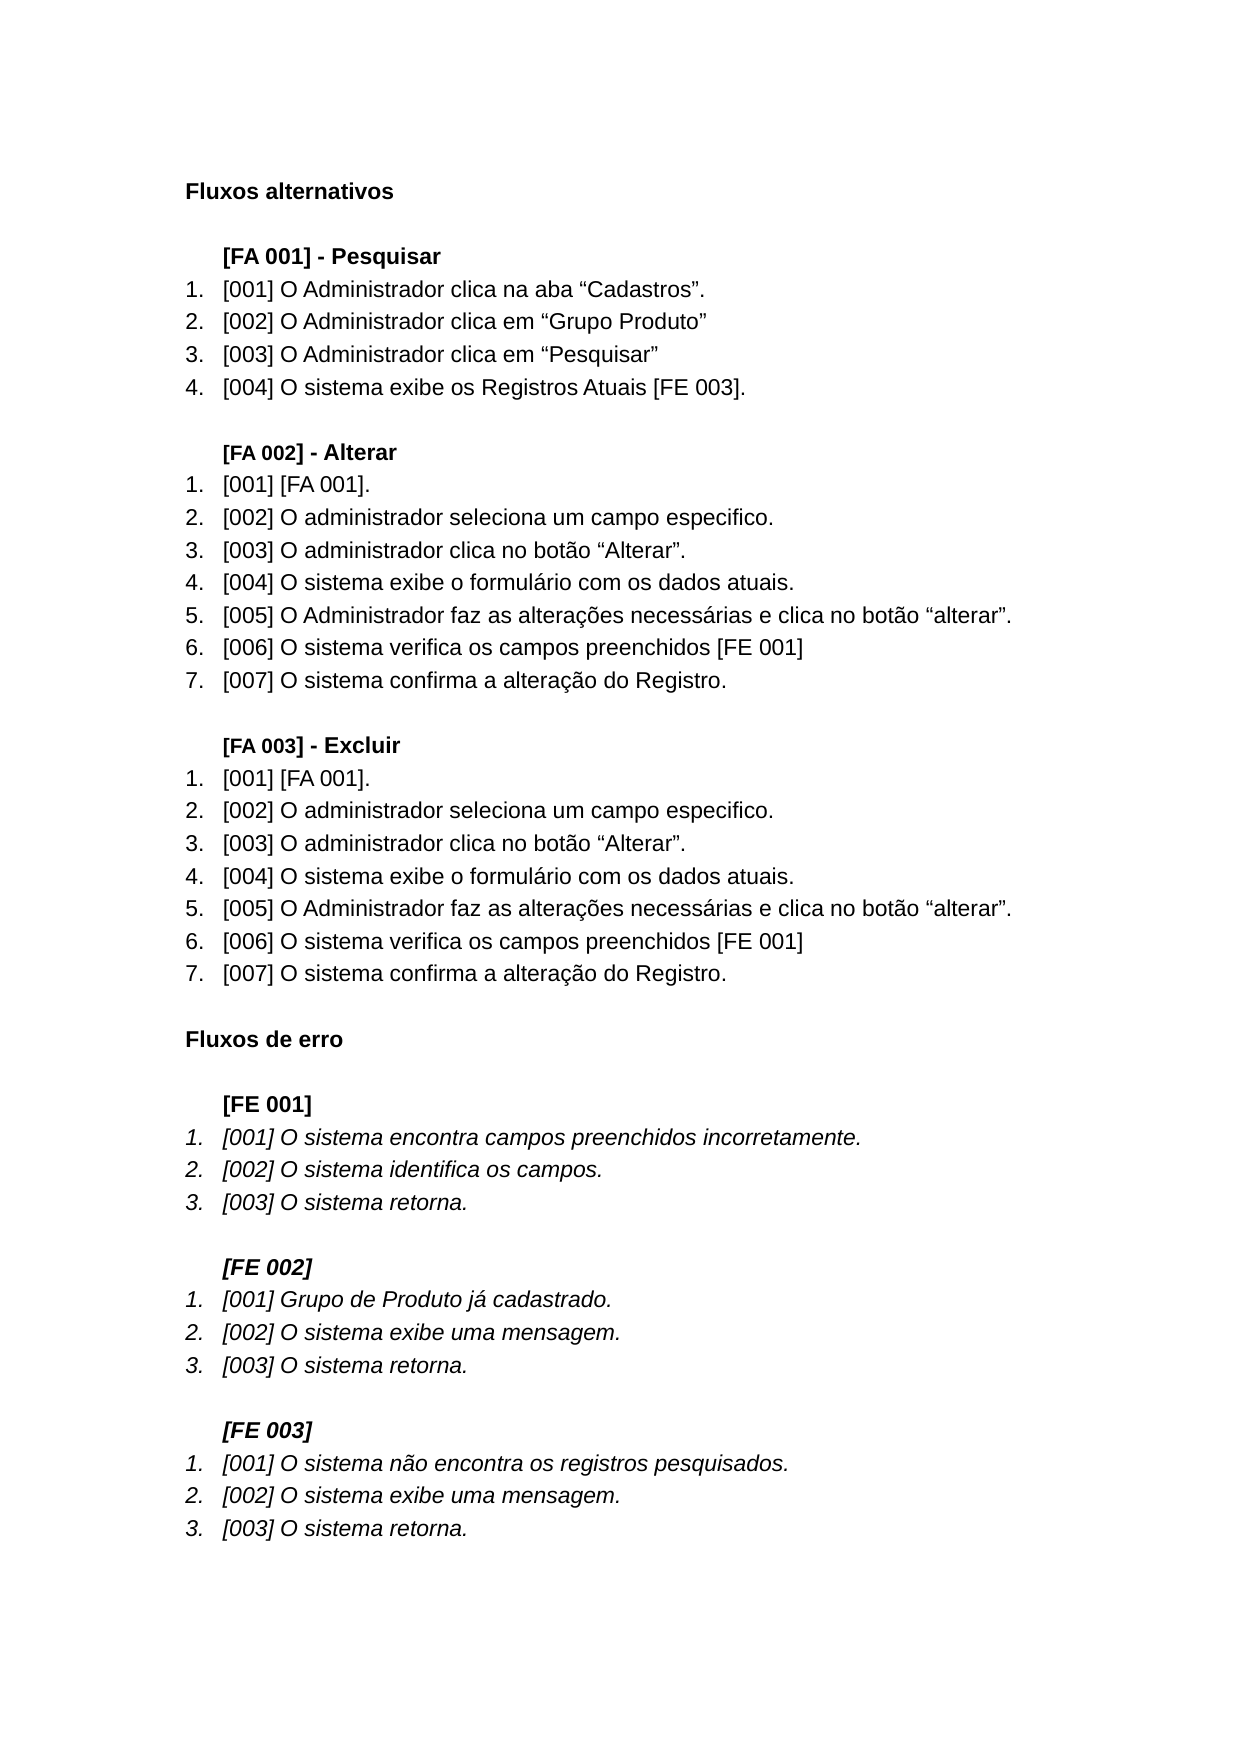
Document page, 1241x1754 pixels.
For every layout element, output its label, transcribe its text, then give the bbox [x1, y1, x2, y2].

list [001] O sistema encontra campos preenchidos incorretamente. [185, 1123, 1092, 1150]
text [FA 001] - Pesquisar [223, 243, 1092, 269]
list [003] O sistema retorna. [185, 1189, 1092, 1215]
list [001] O Administrador clica na aba “Cadastros”. [185, 276, 1092, 302]
list [006] O sistema verifica os campos preenchidos [FE 001] [185, 928, 1092, 954]
list [004] O sistema exibe o formulário com os dados atuais. [185, 863, 1092, 889]
list [002] O sistema exibe uma mensagem. [185, 1319, 1092, 1345]
list [001] O sistema não encontra os registros pesquisados. [185, 1449, 1092, 1476]
text [FE 003] [223, 1417, 1092, 1443]
list [007] O sistema confirma a alteração do Registro. [185, 667, 1092, 693]
list [002] O sistema exibe uma mensagem. [185, 1482, 1092, 1508]
text [FE 002] [223, 1254, 1092, 1280]
text Fluxos de erro [185, 1026, 1092, 1052]
text Fluxos alternativos [185, 178, 1092, 204]
list [005] O Administrador faz as alterações necessárias e clica no botão “alterar”. [185, 895, 1092, 922]
list [001] [FA 001]. [185, 765, 1092, 791]
list [003] O Administrador clica em “Pesquisar” [185, 341, 1092, 367]
list [004] O sistema exibe o formulário com os dados atuais. [185, 569, 1092, 596]
list [007] O sistema confirma a alteração do Registro. [185, 960, 1092, 987]
text [FA 003] - Excluir [148, 732, 1092, 758]
list [005] O Administrador faz as alterações necessárias e clica no botão “alterar”. [185, 602, 1092, 628]
list [002] O administrador seleciona um campo especifico. [185, 504, 1092, 530]
list [006] O sistema verifica os campos preenchidos [FE 001] [185, 634, 1092, 661]
list [002] O Administrador clica em “Grupo Produto” [185, 308, 1092, 335]
list [002] O sistema identifica os campos. [185, 1156, 1092, 1182]
list [001] [FA 001]. [185, 471, 1092, 498]
list [003] O administrador clica no botão “Alterar”. [185, 830, 1092, 856]
list [002] O administrador seleciona um campo especifico. [185, 797, 1092, 824]
list [004] O sistema exibe os Registros Atuais [FE 003]. [185, 373, 1092, 400]
list [001] Grupo de Produto já cadastrado. [185, 1286, 1092, 1313]
list [003] O sistema retorna. [185, 1352, 1092, 1378]
list [003] O administrador clica no botão “Alterar”. [185, 537, 1092, 563]
list [003] O sistema retorna. [185, 1515, 1092, 1541]
text [FA 002] - Alterar [148, 439, 1092, 465]
text [FE 001] [223, 1091, 1092, 1117]
